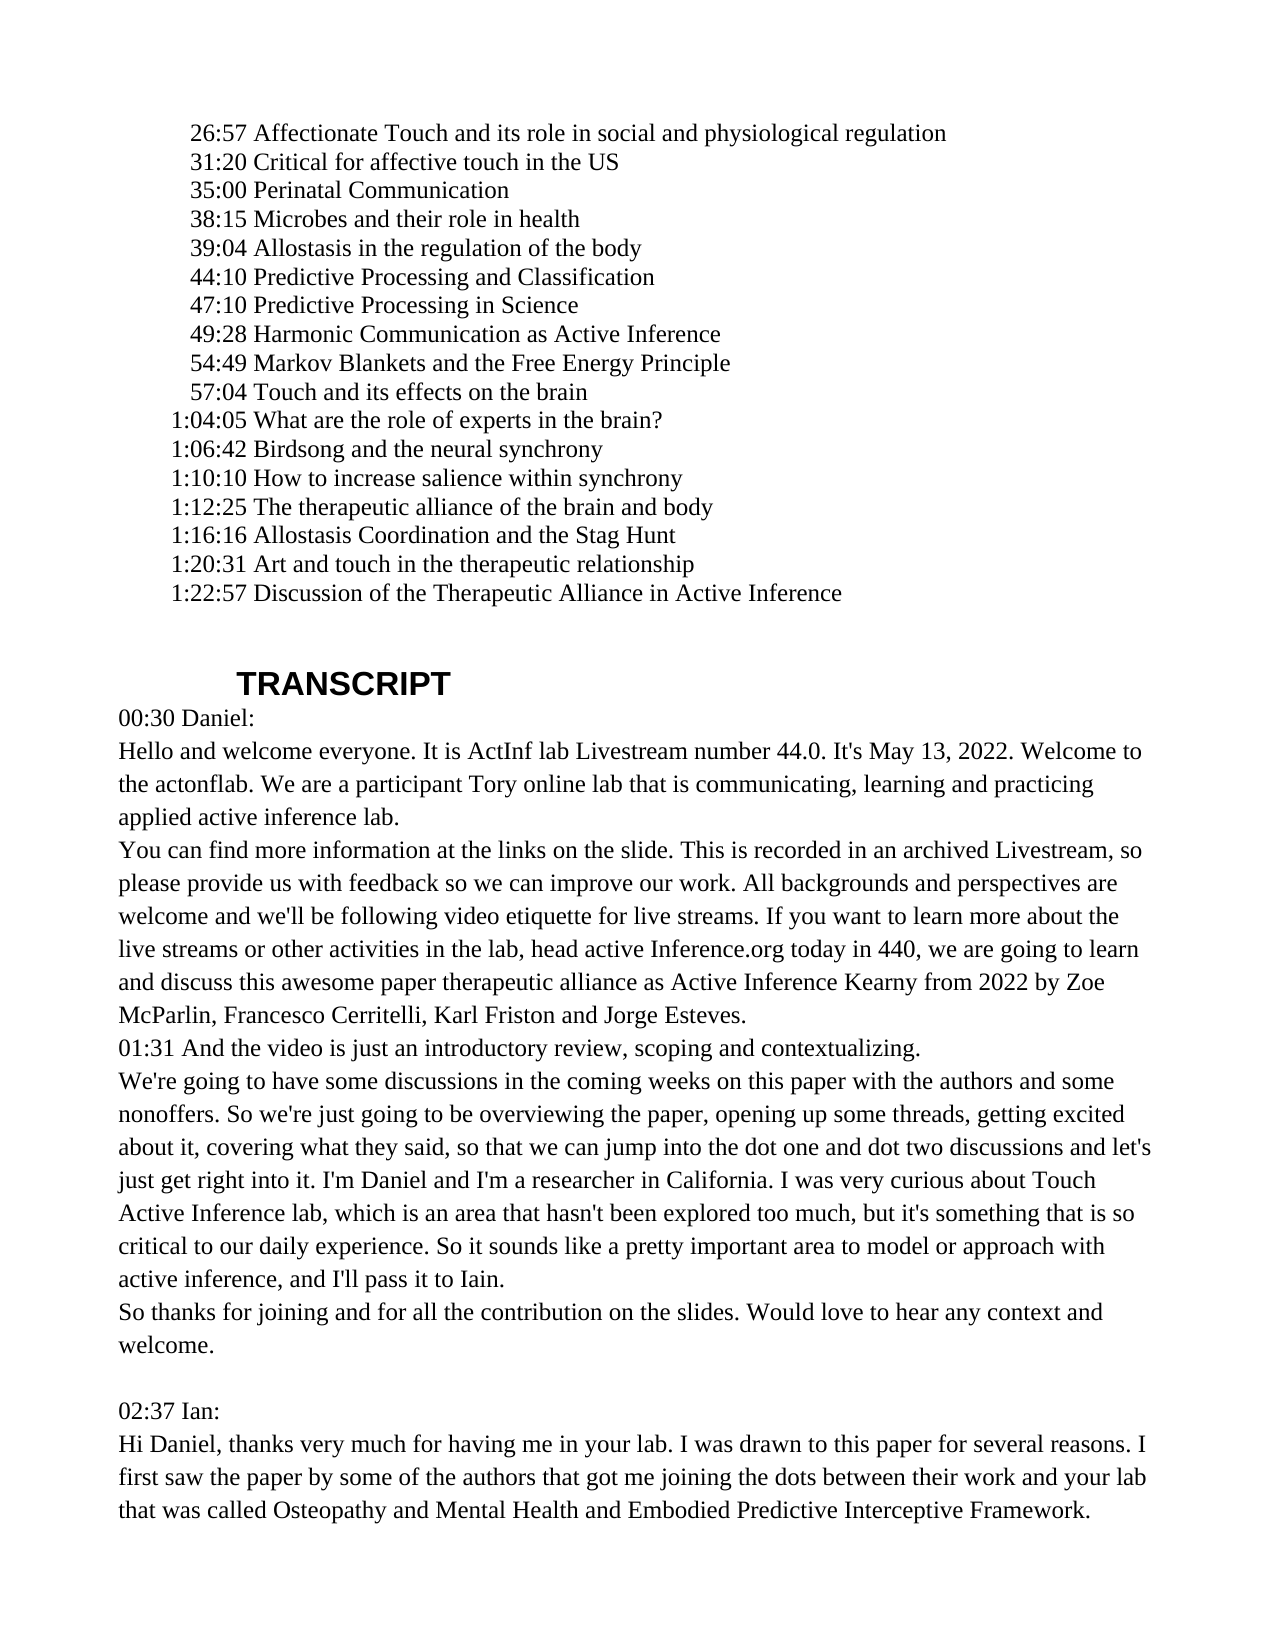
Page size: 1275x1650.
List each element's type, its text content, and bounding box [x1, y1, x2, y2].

table_cell Allostasis Coordination and the Stag Hunt [250, 521, 1022, 549]
table_cell 31:20 [112, 147, 250, 176]
table_cell 44:10 [112, 262, 250, 291]
table_cell 39:04 [112, 233, 250, 262]
table_cell 1:22:57 [112, 578, 250, 607]
subtitle TRANSCRIPT [118, 664, 1157, 703]
table_cell 1:06:42 [112, 434, 250, 463]
table_cell Microbes and their role in health [250, 204, 1022, 233]
text You can find more information at the links on the slide. This is recorded in an archived Livestream, so please provide us with feedback so we can improve our work. All backgrounds and perspectives are welcome and we'll be following video etiquette for live streams. If you want to learn more about the live streams or other activities in the lab, head active Inference.org today in 440, we are going to learn and discuss this awesome paper therapeutic alliance as Active Inference Kearny from 2022 by Zoe McParlin, Francesco Cerritelli, Karl Friston and Jorge Esteves. [118, 835, 1157, 1029]
table_cell The therapeutic alliance of the brain and body [250, 492, 1022, 521]
table_cell How to increase salience within synchrony [250, 463, 1022, 492]
table_cell 1:12:25 [112, 492, 250, 521]
table_cell 35:00 [112, 176, 250, 204]
text 00:30 Daniel: [118, 703, 1157, 732]
table_cell 1:20:31 [112, 549, 250, 578]
table_cell 49:28 [112, 319, 250, 348]
table_cell Markov Blankets and the Free Energy Principle [250, 348, 1022, 377]
table_cell 54:49 [112, 348, 250, 377]
table_cell Art and touch in the therapeutic relationship [250, 549, 1022, 578]
table_cell Touch and its effects on the brain [250, 377, 1022, 406]
text 01:31 And the video is just an introductory review, scoping and contextualizing. [118, 1033, 1157, 1062]
table_cell What are the role of experts in the brain? [250, 406, 1022, 434]
table_cell 1:04:05 [112, 406, 250, 434]
text Hello and welcome everyone. It is ActInf lab Livestream number 44.0. It's May 13, 2022. Welcome to the actonflab. We are a participant Tory online lab that is communicating, learning and practicing applied active inference lab. [118, 736, 1157, 831]
table_cell Critical for affective touch in the US [250, 147, 1022, 176]
table_cell 47:10 [112, 291, 250, 319]
table_cell Affectionate Touch and its role in social and physiological regulation [250, 118, 1022, 147]
text 02:37 Ian: [118, 1396, 1157, 1425]
table_cell Discussion of the Therapeutic Alliance in Active Inference [250, 578, 1022, 607]
table_cell Predictive Processing and Classification [250, 262, 1022, 291]
text Hi Daniel, thanks very much for having me in your lab. I was drawn to this paper for several reasons. I first saw the paper by some of the authors that got me joining the dots between their work and your lab that was called Osteopathy and Mental Health and Embodied Predictive Interceptive Framework. [118, 1429, 1157, 1524]
table_cell 38:15 [112, 204, 250, 233]
table_cell Perinatal Communication [250, 176, 1022, 204]
table_cell Predictive Processing in Science [250, 291, 1022, 319]
table_cell 1:16:16 [112, 521, 250, 549]
text We're going to have some discussions in the coming weeks on this paper with the authors and some nonoffers. So we're just going to be overviewing the paper, opening up some threads, getting excited about it, covering what they said, so that we can jump into the dot one and dot two discussions and let's just get right into it. I'm Daniel and I'm a researcher in California. I was very curious about Touch Active Inference lab, which is an area that hasn't been explored too much, but it's something that is so critical to our daily experience. So it sounds like a pretty important area to model or approach with active inference, and I'll pass it to Iain. [118, 1066, 1157, 1293]
table_cell Birdsong and the neural synchrony [250, 434, 1022, 463]
table_cell Harmonic Communication as Active Inference [250, 319, 1022, 348]
table_cell Allostasis in the regulation of the body [250, 233, 1022, 262]
table_cell 26:57 [112, 118, 250, 147]
table_cell 57:04 [112, 377, 250, 406]
text So thanks for joining and for all the contribution on the slides. Would love to hear any context and welcome. [118, 1297, 1157, 1359]
table_cell 1:10:10 [112, 463, 250, 492]
